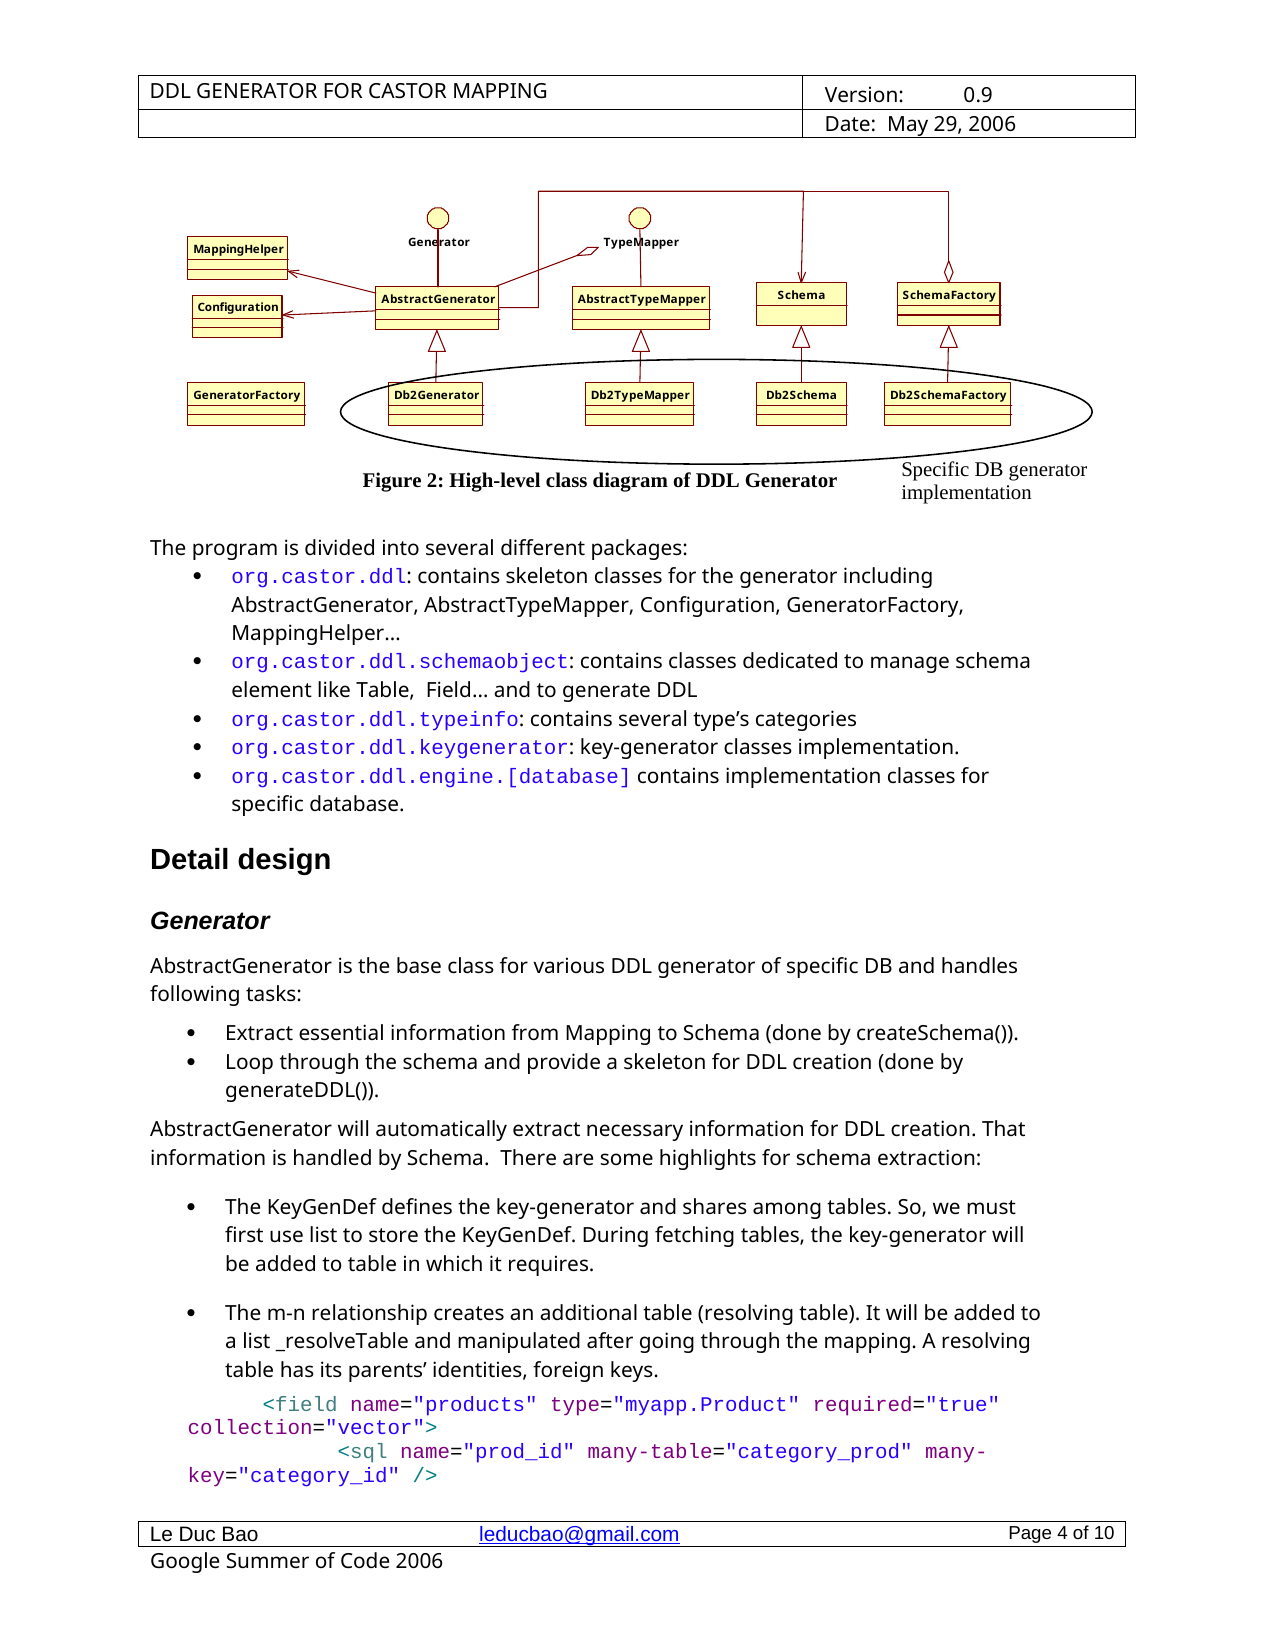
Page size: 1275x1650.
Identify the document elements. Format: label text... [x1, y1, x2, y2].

text The program is divided into several different packages: [150, 533, 1050, 561]
text AbstractGenerator will automatically extract necessary information for DDL creation. That information is handled by Schema. There are some highlights for schema extraction: [150, 1114, 1050, 1171]
text AbstractGenerator is the base class for various DDL generator of specific DB and handles following tasks: [150, 951, 1050, 1008]
list The KeyGenDef defines the key-generator and shares among tables. So, we must first use list to store the KeyGenDef. During fetching tables, the key-generator will be added to table in which it requires. [187, 1192, 1050, 1277]
list Loop through the schema and provide a skeleton for DDL creation (done by generateDDL()). [187, 1047, 1050, 1104]
subtitle Generator [150, 907, 1050, 934]
text Figure 2: High-level class diagram of DDL Generator [150, 469, 901, 492]
text Specific DB generator implementation [901, 458, 1090, 504]
subtitle Detail design [150, 843, 1050, 875]
text <sql name="prod_id" many-table="category_prod" many-key="category_id" /> [187, 1441, 1050, 1488]
list org.castor.ddl.engine.[database] contains implementation classes for specific database. [194, 761, 1050, 818]
list org.castor.ddl.schemaobject: contains classes dedicated to manage schema element like Table, Field… and to generate DDL [194, 647, 1050, 704]
list The m-n relationship creates an additional table (resolving table). It will be added to a list _resolveTable and manipulated after going through the mapping. A resolving table has its parents’ identities, foreign keys. [187, 1298, 1050, 1383]
text <field name="products" type="myapp.Product" required="true" collection="vector"> [187, 1394, 1050, 1441]
list org.castor.ddl.keygenerator: key-generator classes implementation. [194, 732, 1050, 761]
list org.castor.ddl: contains skeleton classes for the generator including AbstractGenerator, AbstractTypeMapper, Configuration, GeneratorFactory, MappingHelper… [194, 561, 1050, 647]
list org.castor.ddl.typeinfo: contains several type’s categories [194, 704, 1050, 732]
list Extract essential information from Mapping to Schema (done by createSchema()). [187, 1018, 1050, 1047]
